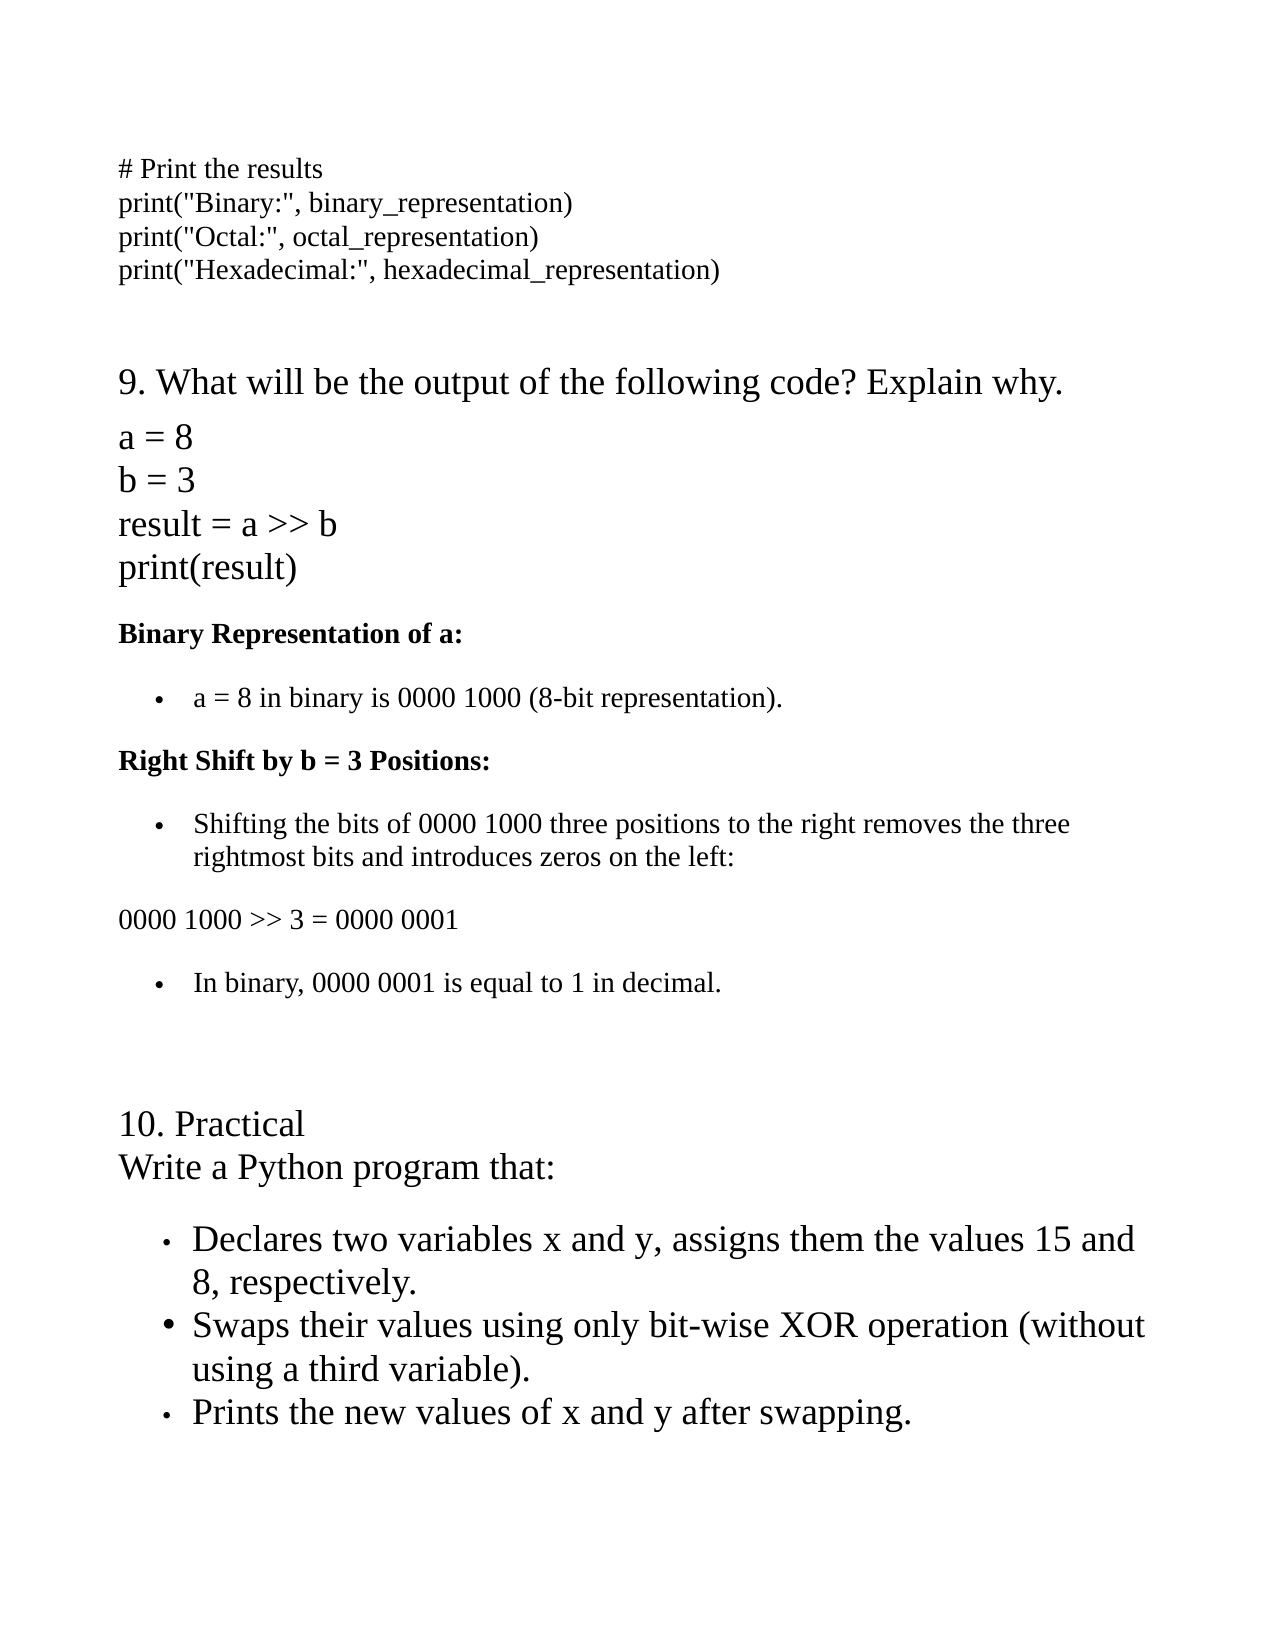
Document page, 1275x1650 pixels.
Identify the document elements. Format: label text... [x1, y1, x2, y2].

text Binary Representation of a: [118, 617, 1157, 650]
text print("Binary:", binary_representation) [118, 185, 1157, 219]
text Right Shift by b = 3 Positions: [118, 743, 1157, 776]
text print("Octal:", octal_representation) [118, 219, 1157, 252]
text result = a >> b [118, 501, 1157, 544]
text # Print the results [118, 152, 1157, 185]
text a = 8 [118, 415, 1157, 458]
text b = 3 [118, 458, 1157, 501]
text 9. What will be the output of the following code? Explain why. [118, 359, 1157, 402]
list Declares two variables x and y, assigns them the values 15 and 8, respectively. [162, 1217, 1157, 1303]
list Swaps their values using only bit-wise XOR operation (without using a third variable). [162, 1303, 1157, 1389]
text print(result) [118, 544, 1157, 587]
list Prints the new values of x and y after swapping. [162, 1389, 1157, 1432]
list a = 8 in binary is 0000 1000 (8-bit representation). [156, 680, 1157, 713]
text 10. Practical Write a Python program that: [118, 1101, 1157, 1187]
list In binary, 0000 0001 is equal to 1 in decimal. [156, 965, 1157, 999]
list Shifting the bits of 0000 1000 three positions to the right removes the three rightmost bits and introduces zeros on the left: [156, 806, 1157, 873]
text 0000 1000 >> 3 = 0000 0001 [118, 902, 1157, 936]
text print("Hexadecimal:", hexadecimal_representation) [118, 252, 1157, 286]
